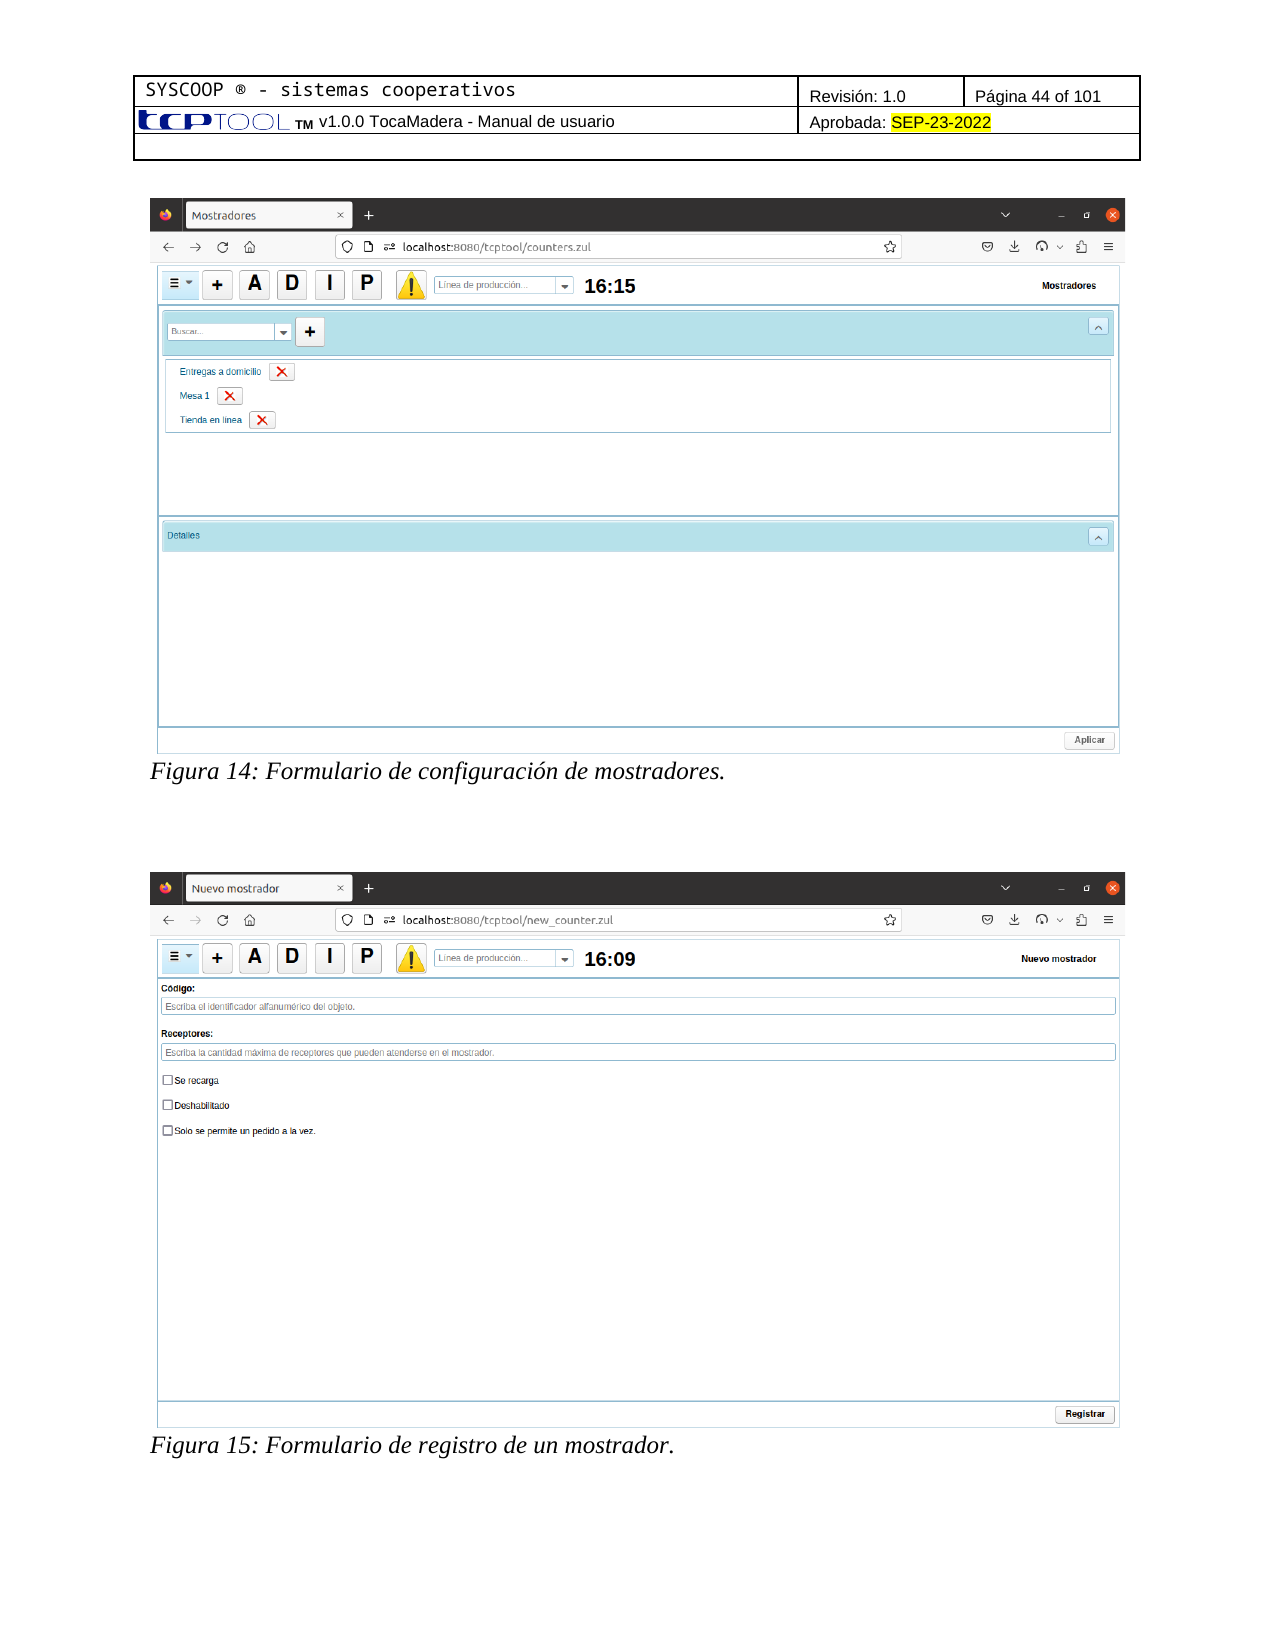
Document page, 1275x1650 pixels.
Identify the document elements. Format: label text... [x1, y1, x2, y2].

picture [150, 198, 1125, 757]
text Figura 15: Formulario de registro de un mostrador. [150, 1431, 1125, 1459]
picture [150, 872, 1125, 1431]
picture [138, 110, 290, 130]
text Figura 14: Formulario de configuración de mostradores. [150, 757, 1125, 785]
